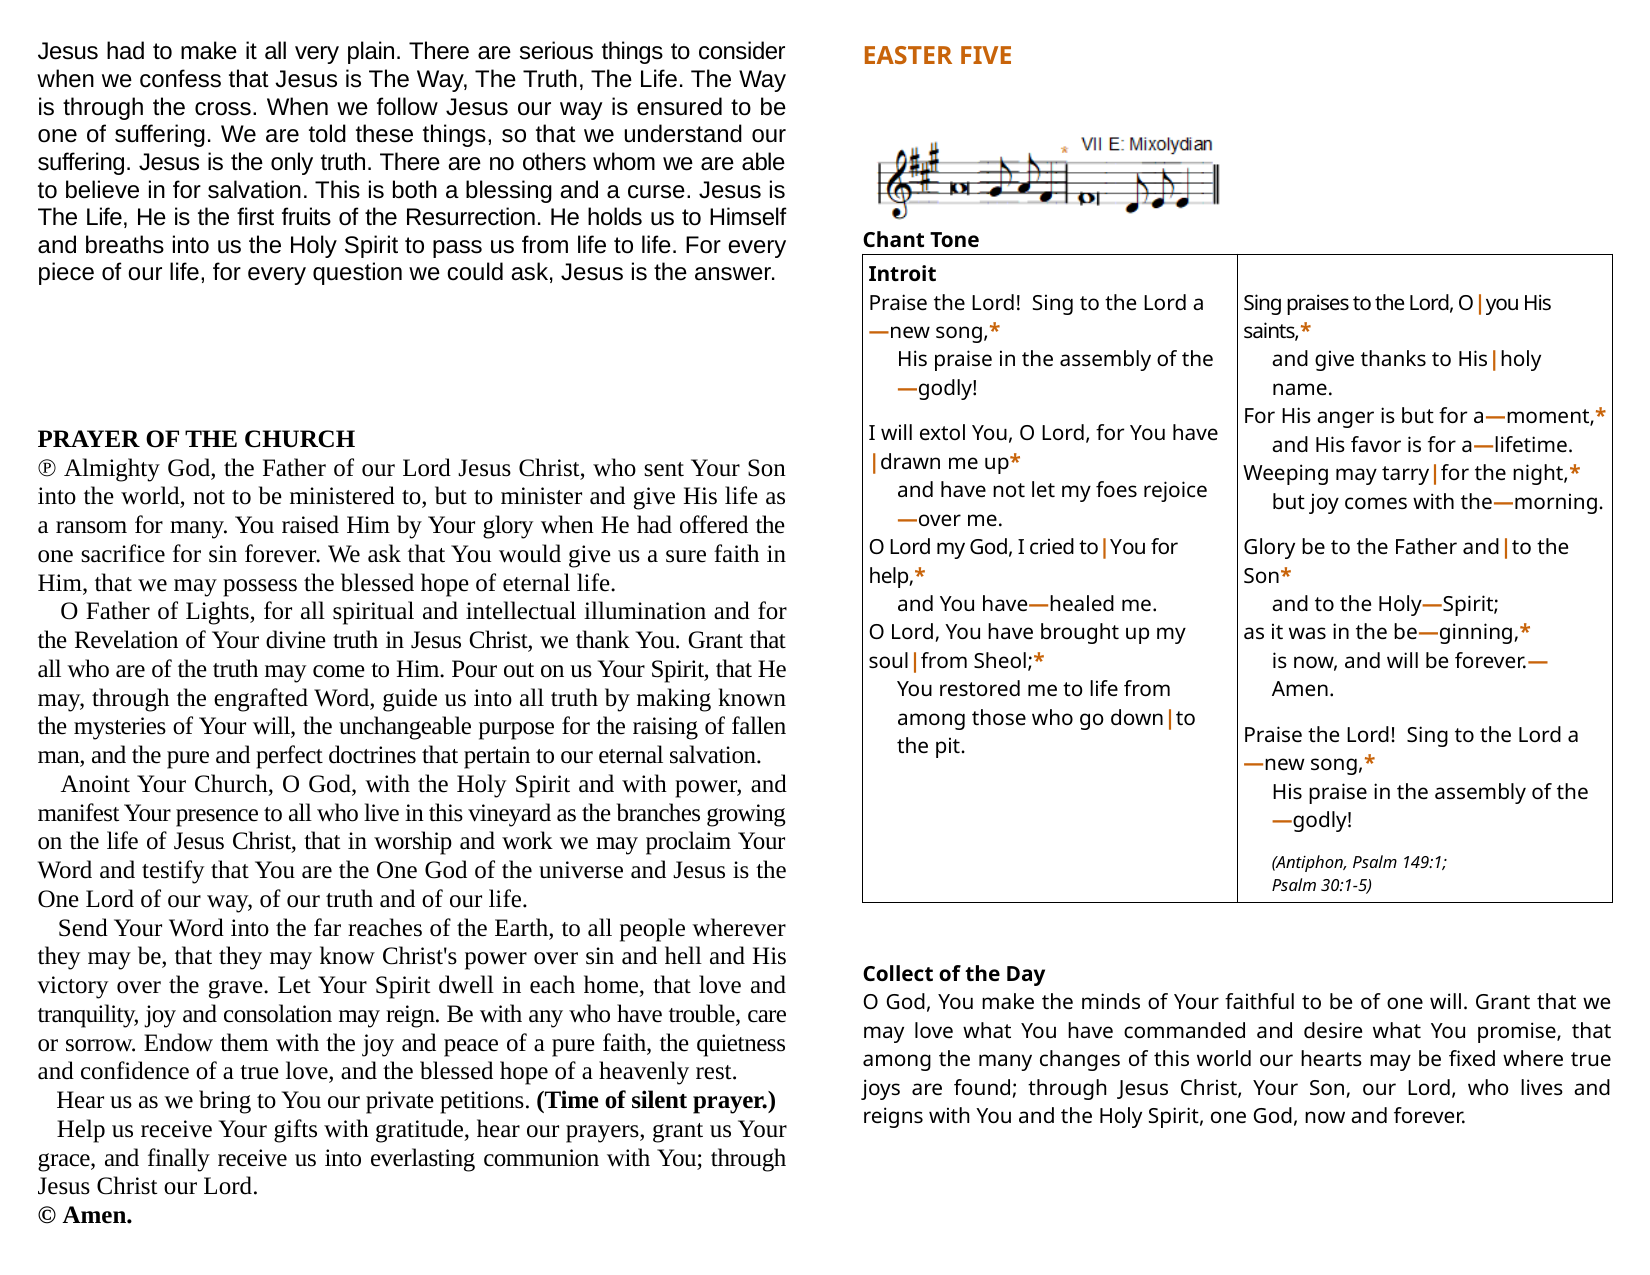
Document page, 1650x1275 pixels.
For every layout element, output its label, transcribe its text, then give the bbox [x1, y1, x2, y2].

text EASTER FIVE [862, 37, 1612, 72]
text Chant Tone [862, 100, 1612, 253]
text Collect of the Day [862, 959, 1612, 987]
picture [868, 126, 1231, 225]
text O God, You make the minds of Your faithful to be of one will. Grant that we may love what You have commanded and desire what You promise, that among the many changes of this world our hearts may be fixed where true joys are found; through Jesus Christ, Your Son, our Lord, who lives and reigns with You and the Holy Spirit, one God, now and forever. [862, 987, 1612, 1129]
text Send Your Word into the far reaches of the Earth, to all people wherever they may be, that they may know Christ's power over sin and hell and His victory over the grave. Let Your Spirit dwell in each home, that love and tranquility, joy and consolation may reign. Be with any who have trouble, care or sorrow. Endow them with the joy and peace of a pure faith, the quietness and confidence of a true love, and the blessed hope of a heavenly rest. [37, 913, 787, 1085]
text O Father of Lights, for all spiritual and intellectual illumination and for the Revelation of Your divine truth in Jesus Christ, we thank You. Grant that all who are of the truth may come to Him. Pour out on us Your Spirit, that He may, through the engrafted Word, guide us into all truth by making known the mysteries of Your will, the unchangeable purpose for the raising of fallen man, and the pure and perfect doctrines that pertain to our eternal salvation. [37, 596, 787, 769]
text Hear us as we bring to You our private petitions. (Time of silent prayer.) [37, 1085, 787, 1114]
text Jesus had to make it all very plain. There are serious things to consider when we confess that Jesus is The Way, The Truth, The Life. The Way is through the cross. When we follow Jesus our way is ensured to be one of suffering. We are told these things, so that we understand our suffering. Jesus is the only truth. There are no others whom we are able to believe in for salvation. This is both a blessing and a curse. Jesus is The Life, He is the first fruits of the Resurrection. He holds us to Himself and breaths into us the Holy Spirit to pass us from life to life. For every piece of our life, for every question we could ask, Jesus is the answer. [37, 37, 787, 286]
text PRAYER OF THE CHURCH [37, 424, 787, 453]
text Anoint Your Church, O God, with the Holy Spirit and with power, and manifest Your presence to all who live in this vineyard as the branches growing on the life of Jesus Christ, that in worship and work we may proclaim Your Word and testify that You are the One God of the universe and Jesus is the One Lord of our way, of our truth and of our life. [37, 769, 787, 913]
text ℗ Almighty God, the Father of our Lord Jesus Christ, who sent Your Son into the world, not to be ministered to, but to minister and give His life as a ransom for many. You raised Him by Your glory when He had offered the one sacrifice for sin forever. We ask that You would give us a sure faith in Him, that we may possess the blessed hope of eternal life. [37, 453, 787, 596]
table_header Sing praises to the Lord, O|you His saints,* and give thanks to His|holy name. For His anger is but for a—moment,* and His favor is for a—lifetime. Weeping may tarry|for the night,* but joy comes with the—morning. Glory be to the Father and|to the Son* and to the Holy—Spirit; as it was in the be—ginning,* is now, and will be forever.—Amen. Praise the Lord! Sing to the Lord a —new song,* His praise in the assembly of the —godly! (Antiphon, Psalm 149:1; Psalm 30:1-5) [1238, 255, 1612, 902]
text © Amen. [37, 1200, 787, 1229]
table_header Introit Praise the Lord! Sing to the Lord a —new song,* His praise in the assembly of the —godly! I will extol You, O Lord, for You have |drawn me up* and have not let my foes rejoice —over me. O Lord my God, I cried to|You for help,* and You have—healed me. O Lord, You have brought up my soul|from Sheol;* You restored me to life from among those who go down|to the pit. [863, 255, 1237, 902]
text Help us receive Your gifts with gratitude, hear our prayers, grant us Your grace, and finally receive us into everlasting communion with You; through Jesus Christ our Lord. [37, 1114, 787, 1200]
